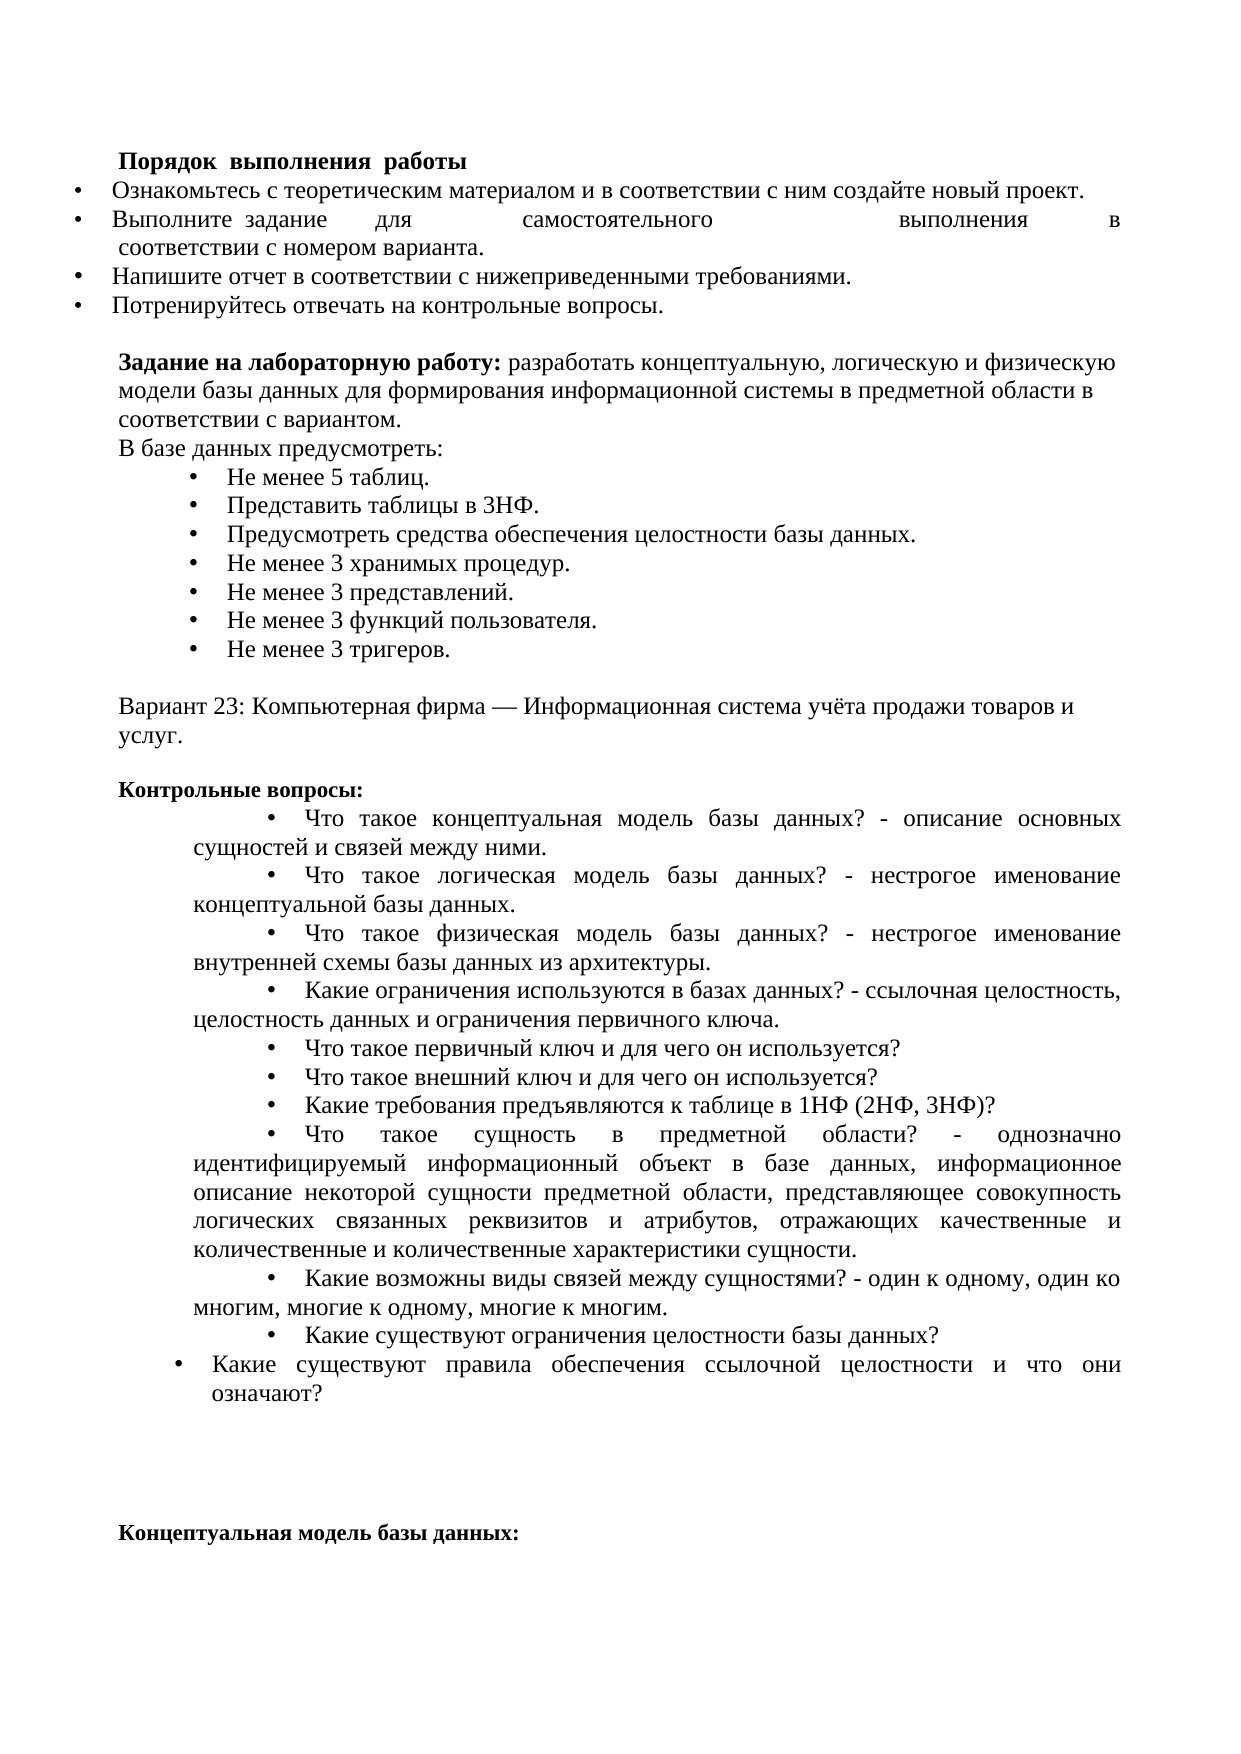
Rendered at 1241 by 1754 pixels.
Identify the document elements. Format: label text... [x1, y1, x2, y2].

text Порядок выполнения работы [118, 146, 1122, 175]
list Что такое физическая модель базы данных? - нестрогое именование внутренней схемы базы данных из архитектуры. [156, 918, 1122, 975]
text Вариант 23: Компьютерная фирма — Информационная система учёта продажи товаров и услуг. [118, 691, 1115, 748]
text Концептуальная модель базы данных: [118, 1519, 1122, 1545]
list Потренируйтесь отвечать на контрольные вопросы. [118, 290, 1122, 319]
list Не менее 3 представлений. [152, 577, 1115, 605]
list Какие существуют ограничения целостности базы данных? [156, 1320, 1122, 1349]
list Представить таблицы в 3НФ. [152, 490, 1115, 519]
list Что такое концептуальная модель базы данных? - описание основных сущностей и связей между ними. [156, 803, 1122, 860]
list Не менее 3 хранимых процедур. [152, 548, 1115, 577]
list Не менее 5 таблиц. [152, 462, 1115, 490]
text Задание на лабораторную работу: разработать концептуальную, логическую и физическую модели базы данных для формирования информационной системы в предметной области в соответствии с вариантом. [118, 347, 1122, 433]
list Что такое логическая модель базы данных? - нестрогое именование концептуальной базы данных. [156, 860, 1122, 918]
list Какие требования предъявляются к таблице в 1НФ (2НФ, 3НФ)? [156, 1090, 1122, 1119]
list Выполните задание для самостоятельного выполнения в соответствии с номером варианта. [118, 204, 1122, 261]
list Какие ограничения используются в базах данных? - ссылочная целостность, целостность данных и ограничения первичного ключа. [156, 975, 1122, 1033]
text В базе данных предусмотреть: [118, 433, 1122, 462]
list Какие возможны виды связей между сущностями? - один к одному, один ко многим, многие к одному, многие к многим. [156, 1263, 1122, 1320]
list Не менее 3 функций пользователя. [152, 605, 1115, 634]
list Что такое внешний ключ и для чего он используется? [156, 1062, 1122, 1090]
list Что такое сущность в предметной области? - однозначно идентифицируемый информационный объект в базе данных, информационное описание некоторой сущности предметной области, представляющее совокупность логических связанных реквизитов и атрибутов, отражающих качественные и количественные и количественные характеристики сущности. [156, 1119, 1122, 1263]
list Ознакомьтесь с теоретическим материалом и в соответствии с ним создайте новый проект. [118, 175, 1122, 204]
text Контрольные вопросы: [118, 776, 1122, 803]
list Что такое первичный ключ и для чего он используется? [156, 1033, 1122, 1062]
list Не менее 3 тригеров. [152, 634, 1115, 663]
list Предусмотреть средства обеспечения целостности базы данных. [152, 519, 1115, 548]
list Какие существуют правила обеспечения ссылочной целостности и что они означают? [174, 1349, 1122, 1407]
list Напишите отчет в соответствии с нижеприведенными требованиями. [118, 261, 1122, 290]
